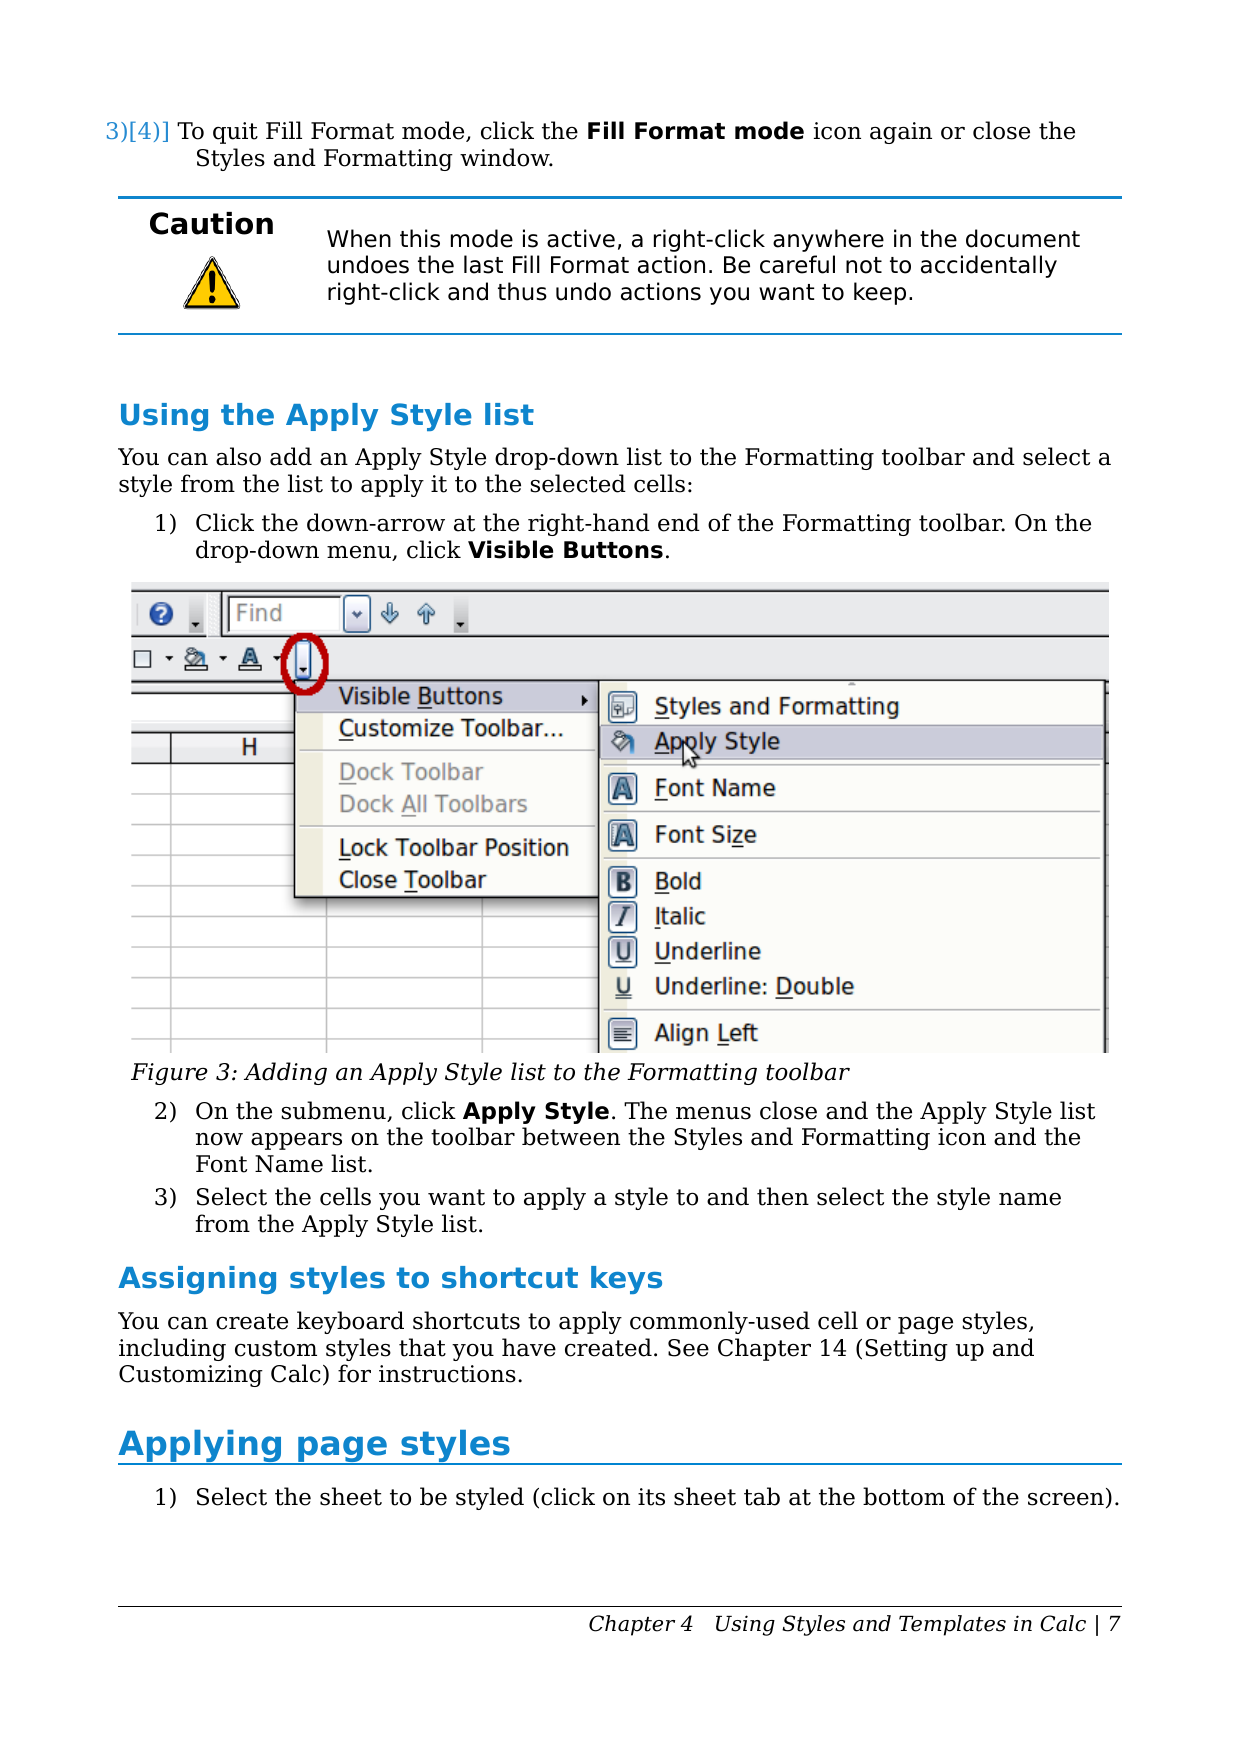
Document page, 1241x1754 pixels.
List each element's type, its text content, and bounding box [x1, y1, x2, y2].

list On the submenu, click Apply Style. The menus close and the Apply Style list now appears on the toolbar between the Styles and Formatting icon and the Font Name list. [177, 1098, 1122, 1178]
list Click the down-arrow at the right-hand end of the Formatting toolbar. On the drop-down menu, click Visible Buttons. [177, 510, 1122, 563]
picture [179, 253, 244, 313]
list To quit Fill Format mode, click the Fill Format mode icon again or close the Styles and Formatting window. [177, 118, 1122, 171]
subtitle Applying page styles [118, 1424, 1122, 1463]
text You can also add an Apply Style drop-down list to the Formatting toolbar and select a style from the list to apply it to the selected cells: [118, 444, 1122, 498]
subtitle Assigning styles to shortcut keys [118, 1262, 1122, 1296]
text Figure 3: Adding an Apply Style list to the Formatting toolbar [131, 1059, 1109, 1085]
list Select the cells you want to apply a style to and then select the style name from the Apply Style list. [177, 1184, 1122, 1237]
table_header Caution [118, 199, 305, 333]
subtitle Using the Apply Style list [118, 398, 1122, 432]
picture [131, 582, 1109, 1053]
table_header When this mode is active, a right-click anywhere in the document undoes the last Fill Format action. Be careful not to accidentally right-click and thus undo actions you want to keep. [305, 199, 1122, 333]
text You can create keyboard shortcuts to apply commonly-used cell or page styles, including custom styles that you have created. See Chapter 14 (Setting up and Customizing Calc) for instructions. [118, 1308, 1122, 1388]
list Select the sheet to be styled (click on its sheet tab at the bottom of the screen). [177, 1484, 1122, 1511]
